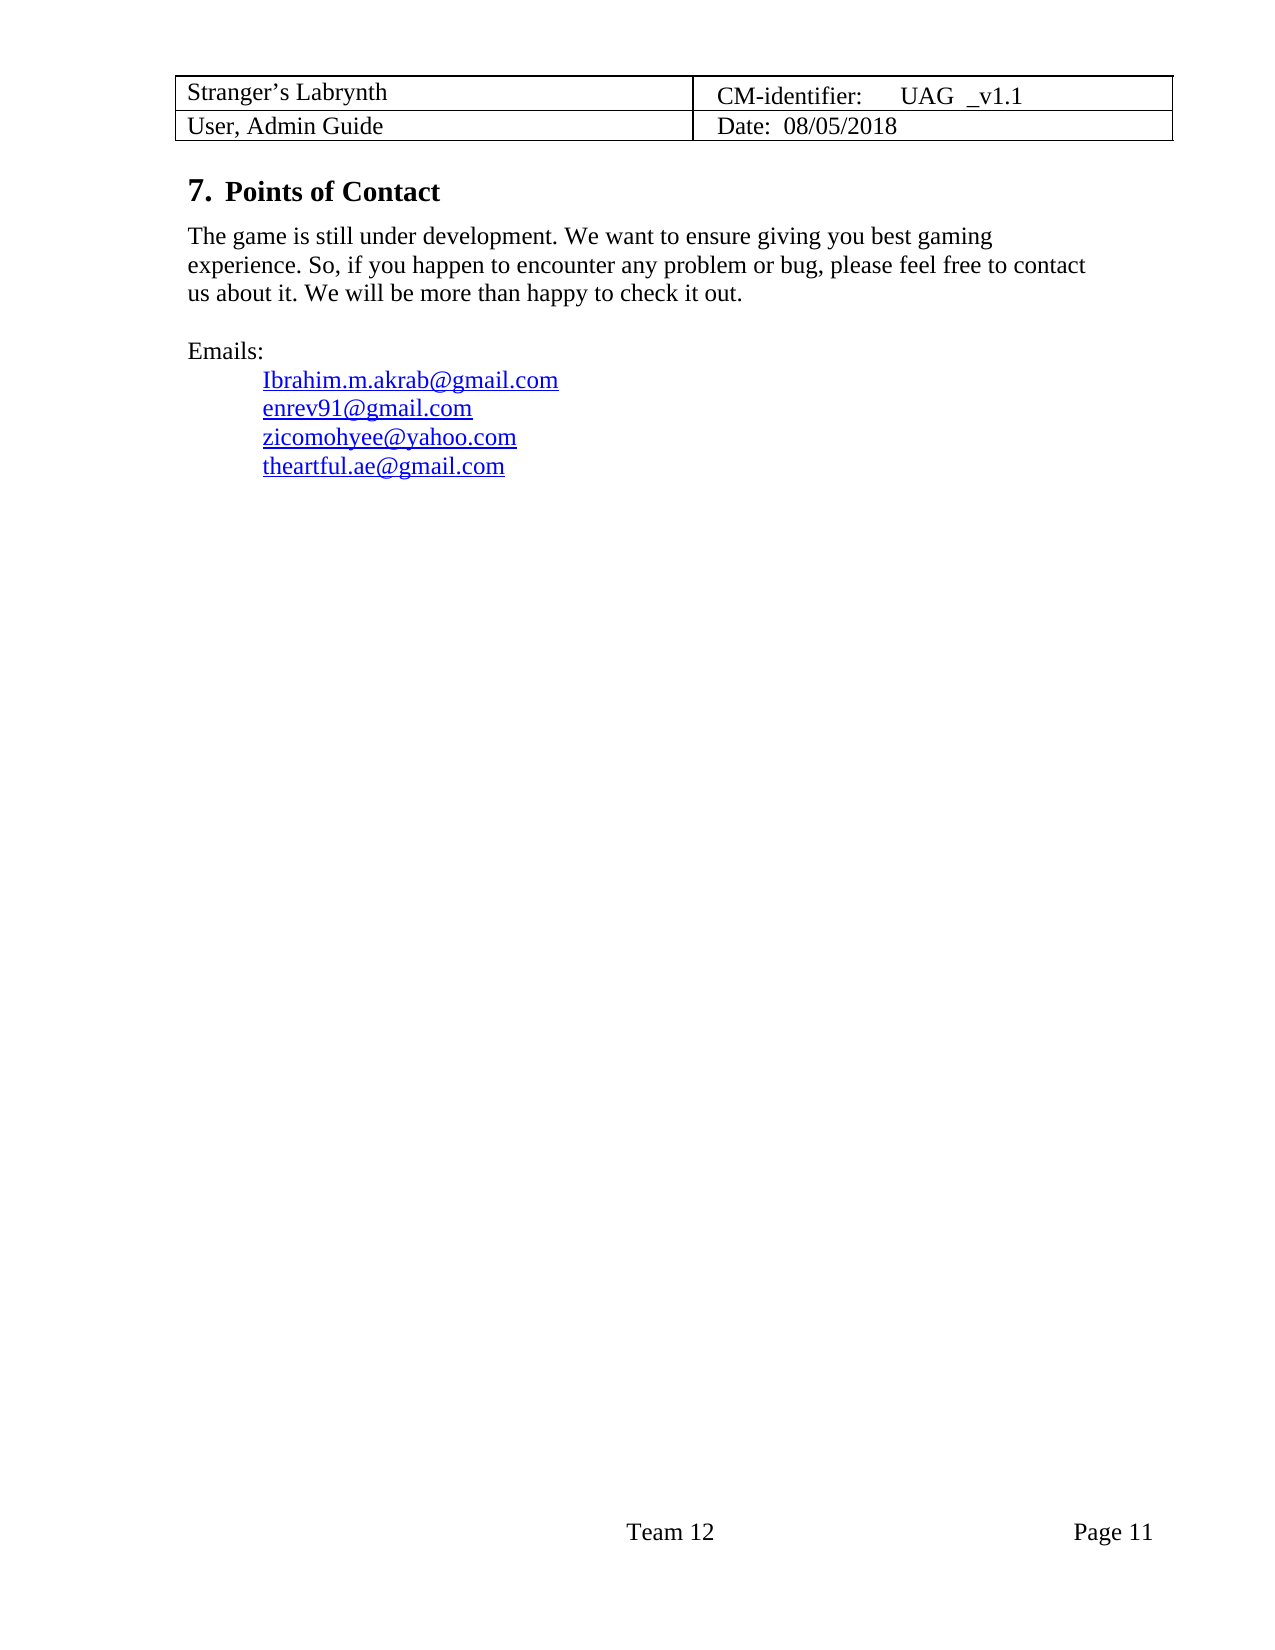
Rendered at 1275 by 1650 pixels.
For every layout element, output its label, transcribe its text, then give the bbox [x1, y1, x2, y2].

subtitle Points of Contact [187, 170, 1087, 208]
text enrev91@gmail.com [187, 393, 1087, 422]
text Emails: [187, 336, 1087, 365]
text zicomohyee@yahoo.com [187, 422, 1087, 451]
text theartful.ae@gmail.com [187, 451, 1087, 480]
text The game is still under development. We want to ensure giving you best gaming experience. So, if you happen to encounter any problem or bug, please feel free to contact us about it. We will be more than happy to check it out. [187, 221, 1087, 307]
text Ibrahim.m.akrab@gmail.com [187, 365, 1087, 393]
